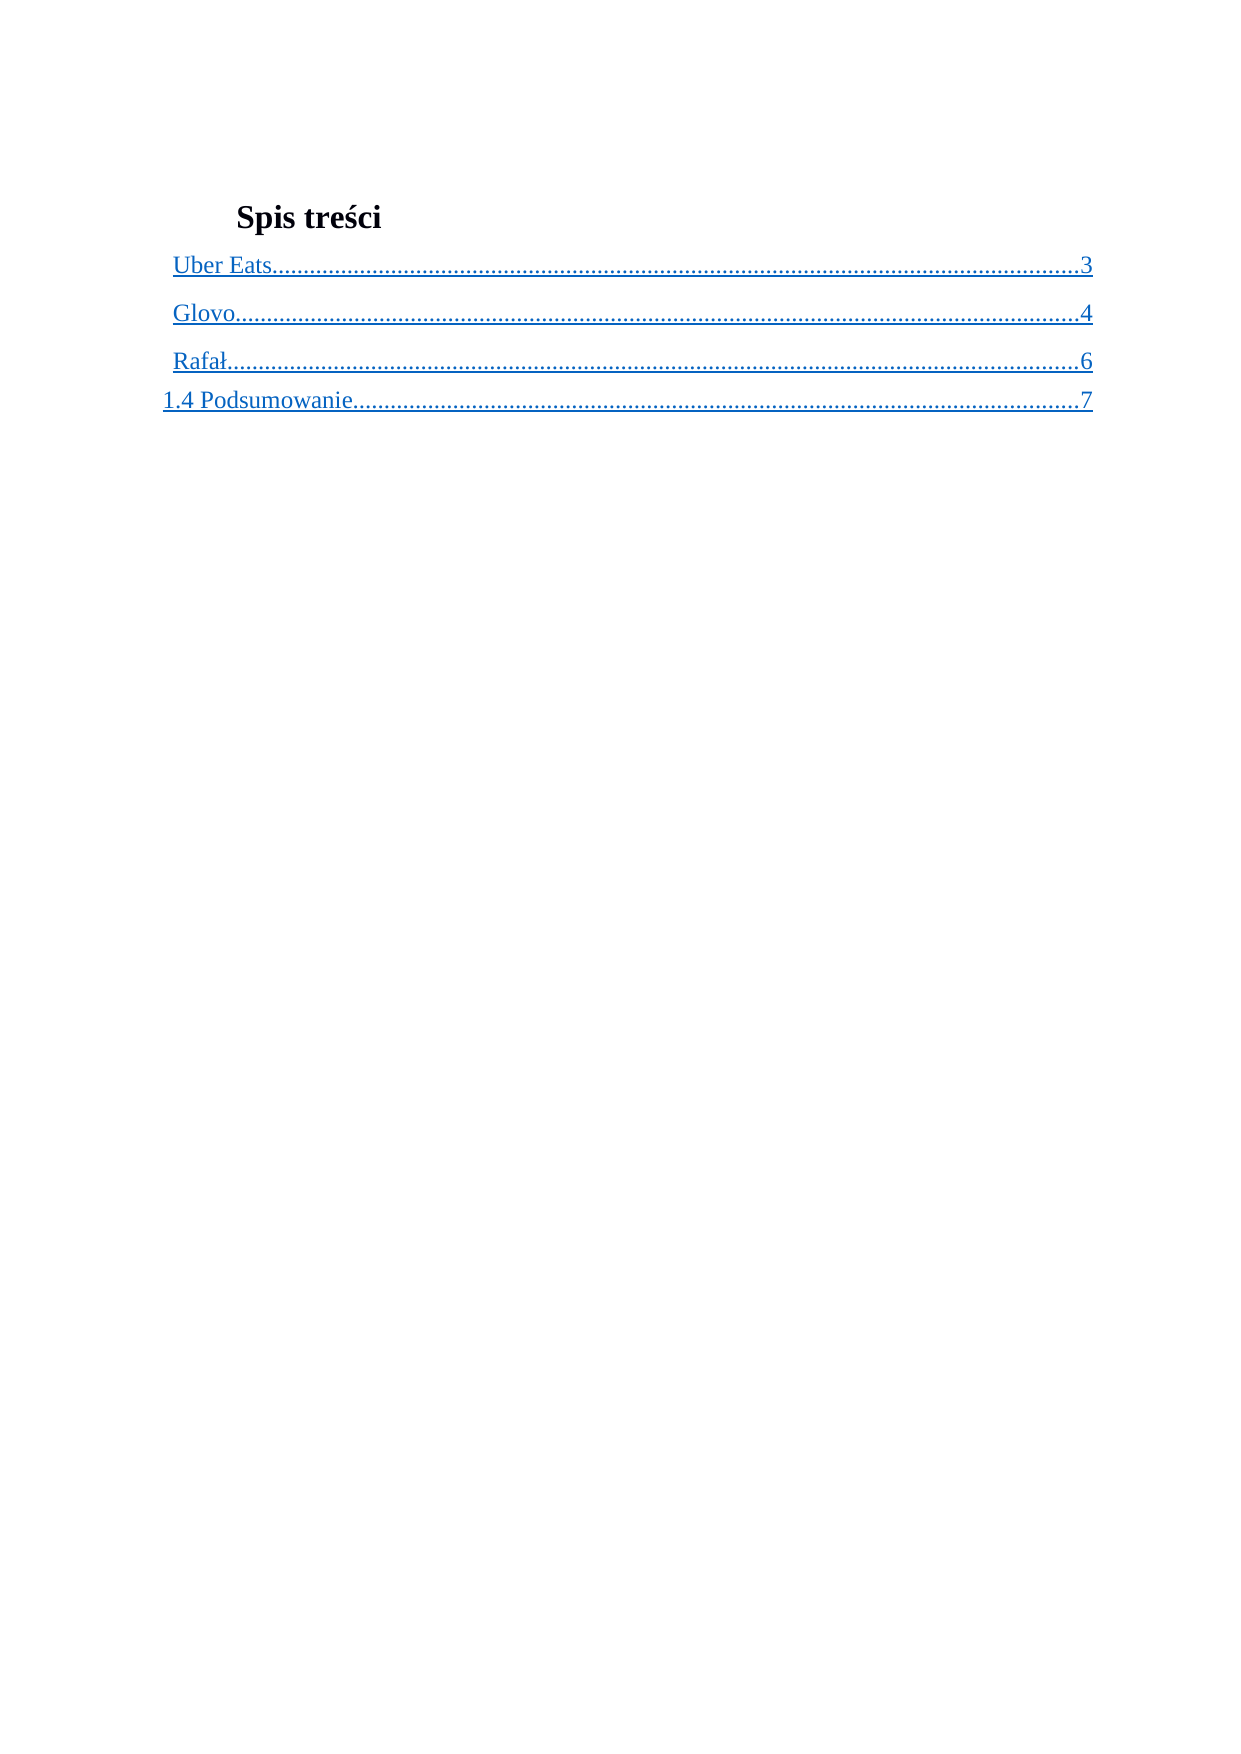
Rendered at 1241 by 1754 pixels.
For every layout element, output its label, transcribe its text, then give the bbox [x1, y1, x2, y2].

text Uber Eats 3 [173, 242, 1093, 275]
text Glovo 4 [173, 289, 1093, 323]
text 1.4 Podsumowanie 7 [162, 385, 1093, 410]
subtitle Spis treści [148, 198, 1093, 236]
text Rafał 6 [173, 337, 1093, 371]
